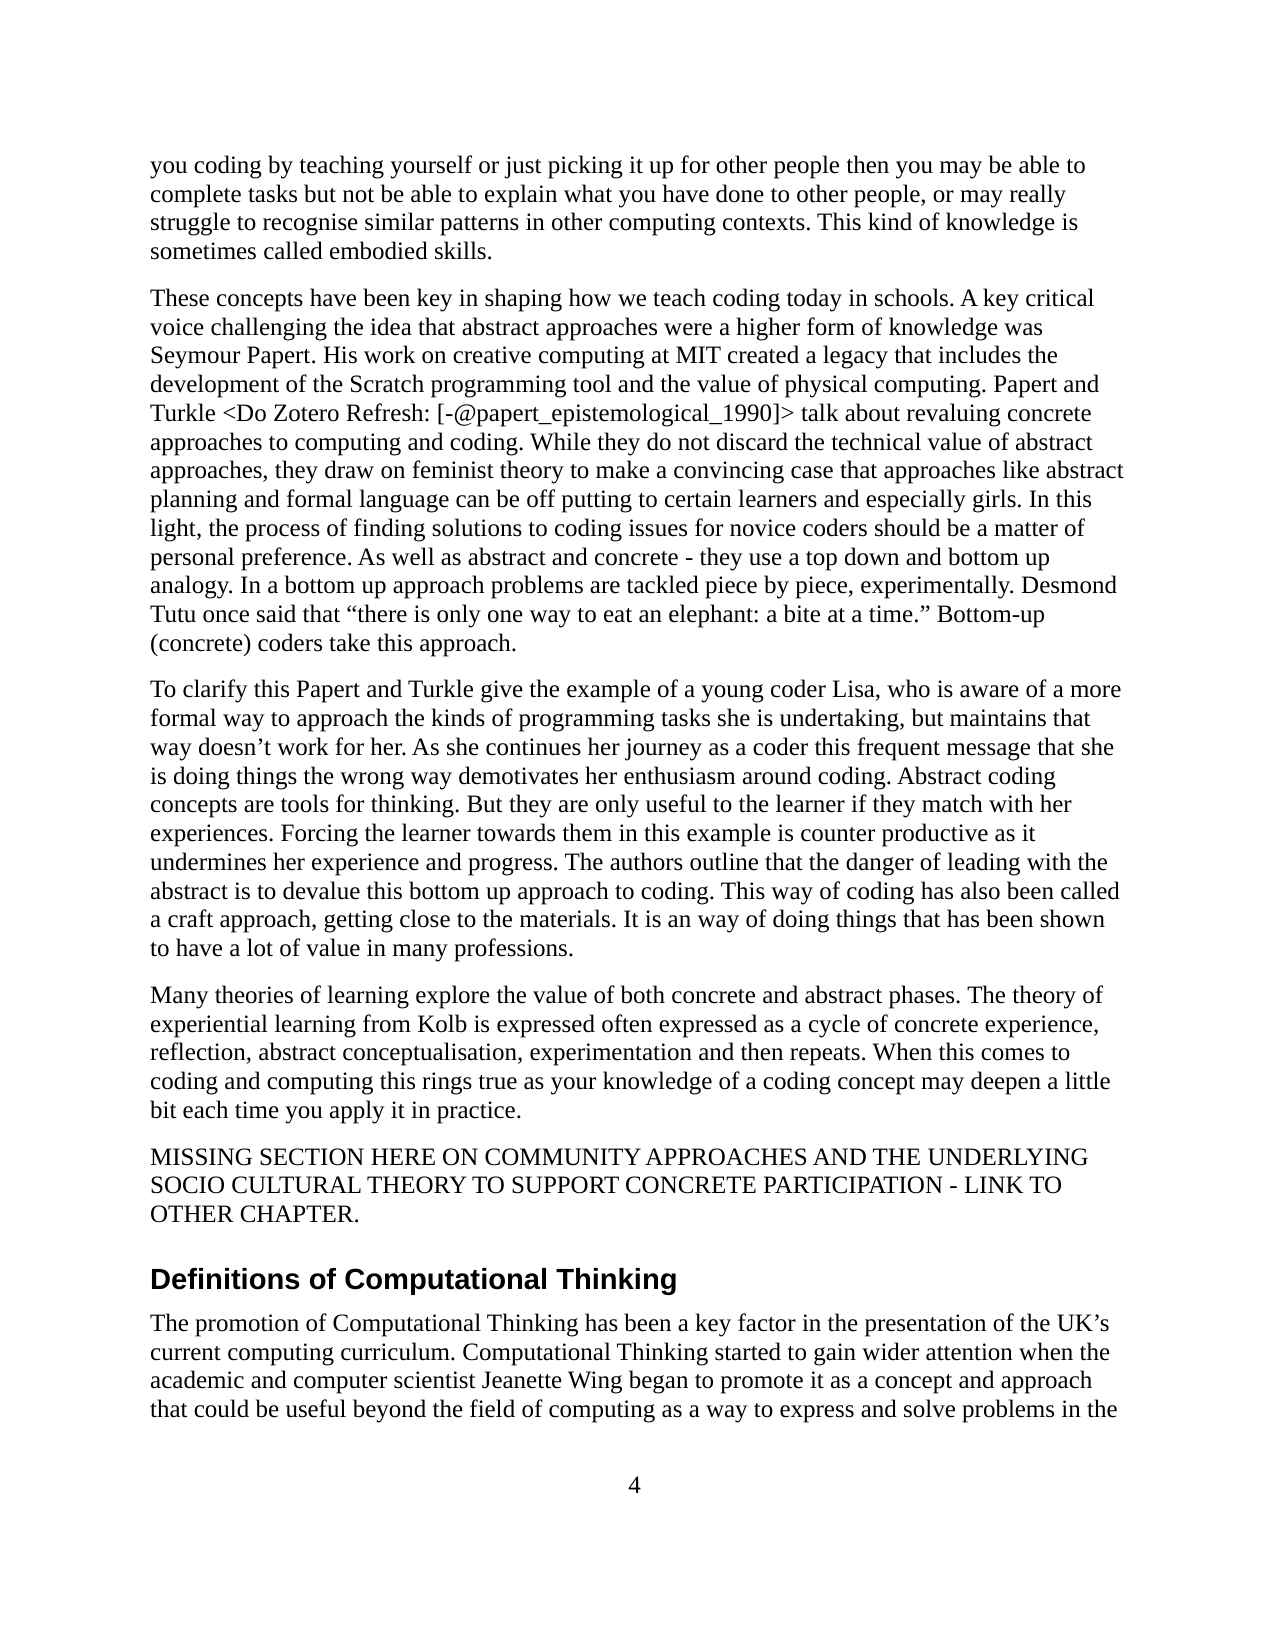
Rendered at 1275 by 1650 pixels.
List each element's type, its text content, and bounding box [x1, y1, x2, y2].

text The promotion of Computational Thinking has been a key factor in the presentation of the UK’s current computing curriculum. Computational Thinking started to gain wider attention when the academic and computer scientist Jeanette Wing began to promote it as a concept and approach that could be useful beyond the field of computing as a way to express and solve problems in the [150, 1308, 1125, 1423]
subtitle Definitions of Computational Thinking [150, 1262, 1125, 1295]
text Many theories of learning explore the value of both concrete and abstract phases. The theory of experiential learning from Kolb is expressed often expressed as a cycle of concrete experience, reflection, abstract conceptualisation, experimentation and then repeats. When this comes to coding and computing this rings true as your knowledge of a coding concept may deepen a little bit each time you apply it in practice. [150, 980, 1125, 1124]
text MISSING SECTION HERE ON COMMUNITY APPROACHES AND THE UNDERLYING SOCIO CULTURAL THEORY TO SUPPORT CONCRETE PARTICIPATION - LINK TO OTHER CHAPTER. [150, 1142, 1125, 1228]
text you coding by teaching yourself or just picking it up for other people then you may be able to complete tasks but not be able to explain what you have done to other people, or may really struggle to recognise similar patterns in other computing contexts. This kind of knowledge is sometimes called embodied skills. [150, 150, 1125, 265]
text To clarify this Papert and Turkle give the example of a young coder Lisa, who is aware of a more formal way to approach the kinds of programming tasks she is undertaking, but maintains that way doesn’t work for her. As she continues her journey as a coder this frequent message that she is doing things the wrong way demotivates her enthusiasm around coding. Abstract coding concepts are tools for thinking. But they are only useful to the learner if they match with her experiences. Forcing the learner towards them in this example is counter productive as it undermines her experience and progress. The authors outline that the danger of leading with the abstract is to devalue this bottom up approach to coding. This way of coding has also been called a craft approach, getting close to the materials. It is an way of doing things that has been shown to have a lot of value in many professions. [150, 674, 1125, 962]
text These concepts have been key in shaping how we teach coding today in schools. A key critical voice challenging the idea that abstract approaches were a higher form of knowledge was Seymour Papert. His work on creative computing at MIT created a legacy that includes the development of the Scratch programming tool and the value of physical computing. Papert and Turkle <Do Zotero Refresh: [-@papert_epistemological_1990]> talk about revaluing concrete approaches to computing and coding. While they do not discard the technical value of abstract approaches, they draw on feminist theory to make a convincing case that approaches like abstract planning and formal language can be off putting to certain learners and especially girls. In this light, the process of finding solutions to coding issues for novice coders should be a matter of personal preference. As well as abstract and concrete - they use a top down and bottom up analogy. In a bottom up approach problems are tackled piece by piece, experimentally. Desmond Tutu once said that “there is only one way to eat an elephant: a bite at a time.” Bottom-up (concrete) coders take this approach. [150, 283, 1125, 657]
